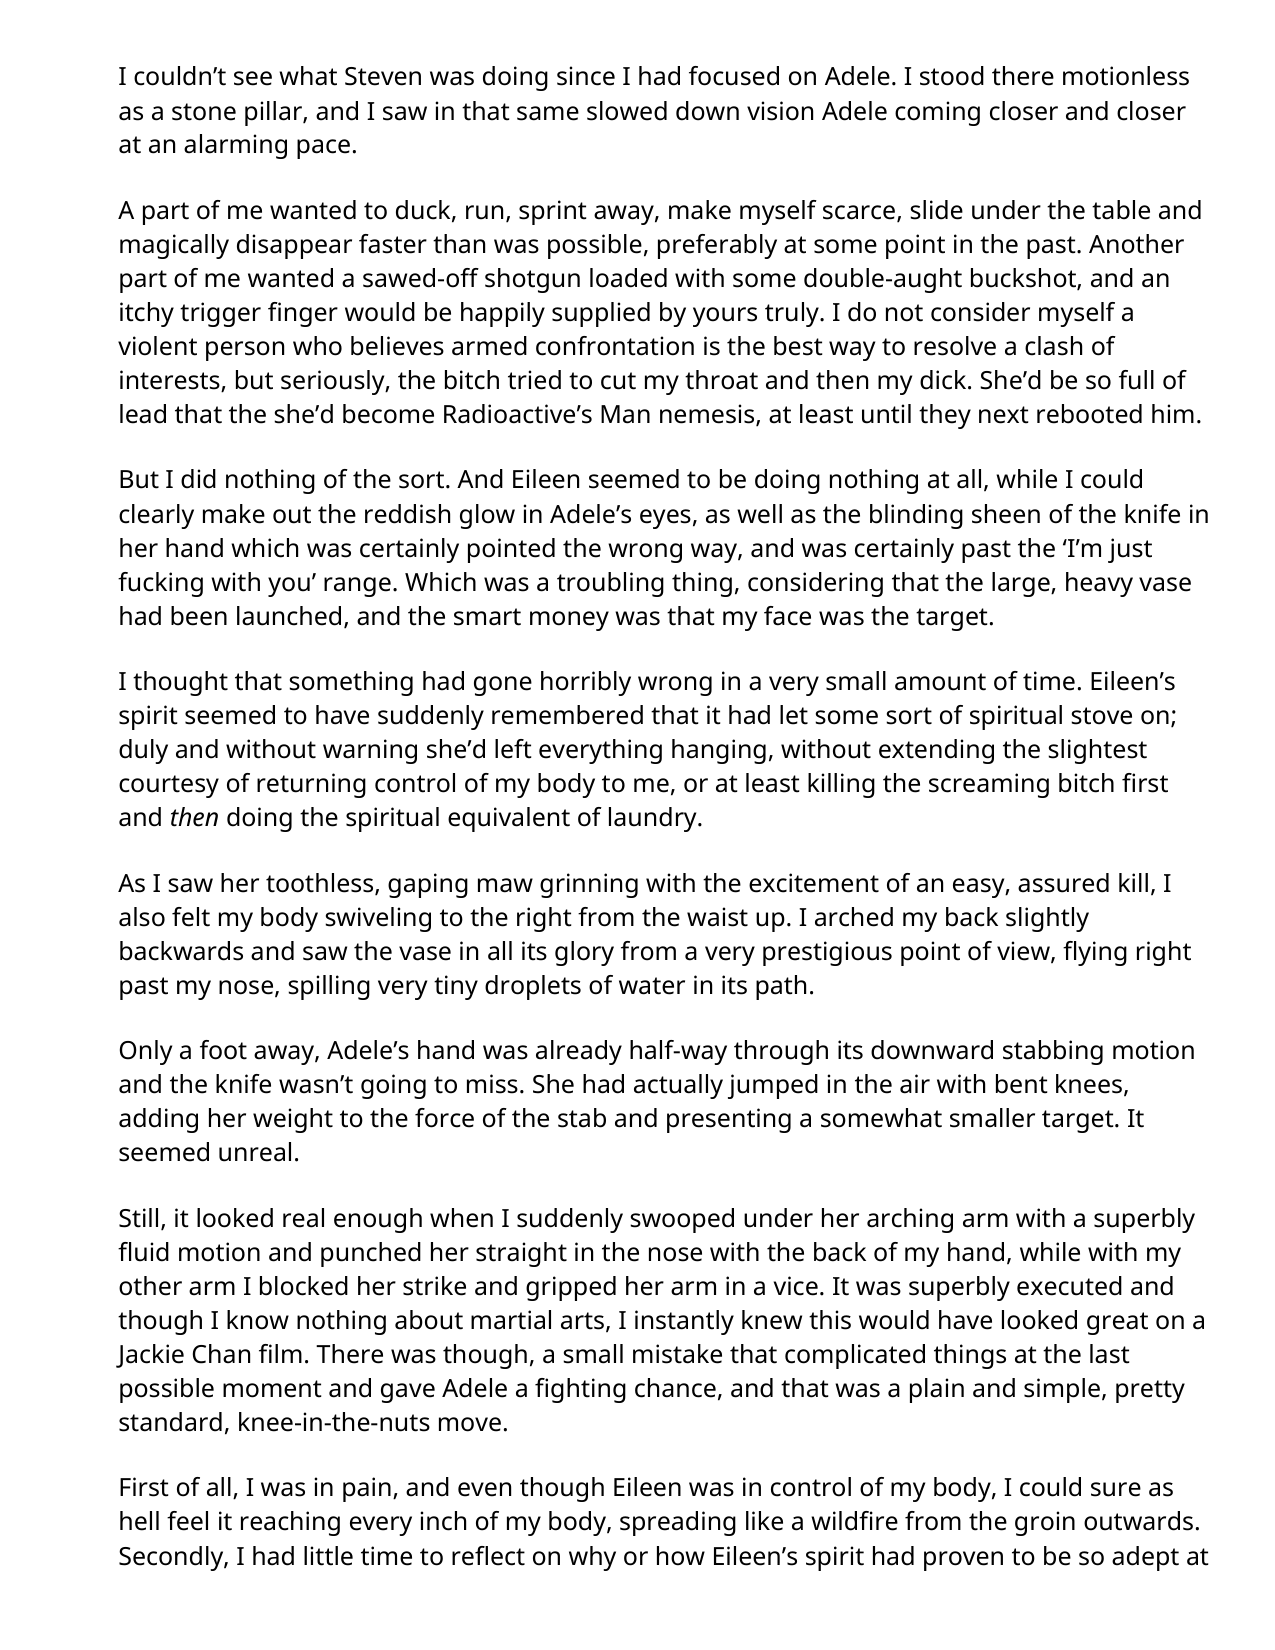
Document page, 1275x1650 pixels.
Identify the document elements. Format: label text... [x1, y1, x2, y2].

text A part of me wanted to duck, run, sprint away, make myself scarce, slide under the table and magically disappear faster than was possible, preferably at some point in the past. Another part of me wanted a sawed-off shotgun loaded with some double-aught buckshot, and an itchy trigger finger would be happily supplied by yours truly. I do not consider myself a violent person who believes armed confrontation is the best way to resolve a clash of interests, but seriously, the bitch tried to cut my throat and then my dick. She’d be so full of lead that the she’d become Radioactive’s Man nemesis, at least until they next rebooted him. [118, 192, 1216, 431]
text First of all, I was in pain, and even though Eileen was in control of my body, I could sure as hell feel it reaching every inch of my body, spreading like a wildfire from the groin outwards. Secondly, I had little time to reflect on why or how Eileen’s spirit had proven to be so adept at [118, 1470, 1216, 1572]
text I couldn’t see what Steven was doing since I had focused on Adele. I stood there motionless as a stone pillar, and I saw in that same slowed down vision Adele coming closer and closer at an alarming pace. [118, 59, 1216, 161]
text But I did nothing of the sort. And Eileen seemed to be doing nothing at all, while I could clearly make out the reddish glow in Adele’s eyes, as well as the blinding sheen of the knife in her hand which was certainly pointed the wrong way, and was certainly past the ‘I’m just fucking with you’ range. Which was a troubling thing, considering that the large, heavy vase had been launched, and the smart money was that my face was the target. [118, 462, 1216, 632]
text As I saw her toothless, gaping maw grinning with the excitement of an easy, assured kill, I also felt my body swiveling to the right from the waist up. I arched my back slightly backwards and saw the vase in all its glory from a very prestigious point of view, flying right past my nose, spilling very tiny droplets of water in its path. [118, 865, 1216, 1002]
text Only a foot away, Adele’s hand was already half-way through its downward stabbing motion and the knife wasn’t going to miss. She had actually jumped in the air with bent knees, adding her weight to the force of the stab and presenting a somewhat smaller target. It seemed unreal. [118, 1033, 1216, 1169]
text I thought that something had gone horribly wrong in a very small amount of time. Eileen’s spirit seemed to have suddenly remembered that it had let some sort of spiritual stove on; duly and without warning she’d left everything hanging, without extending the slightest courtesy of returning control of my body to me, or at least killing the screaming bitch first and then doing the spiritual equivalent of laundry. [118, 664, 1216, 834]
text Still, it looked real enough when I suddenly swooped under her arching arm with a superbly fluid motion and punched her straight in the nose with the back of my hand, while with my other arm I blocked her strike and gripped her arm in a vice. It was superbly executed and though I know nothing about martial arts, I instantly knew this would have looked great on a Jackie Chan film. There was though, a small mistake that complicated things at the last possible moment and gave Adele a fighting chance, and that was a plain and simple, pretty standard, knee-in-the-nuts move. [118, 1200, 1216, 1439]
